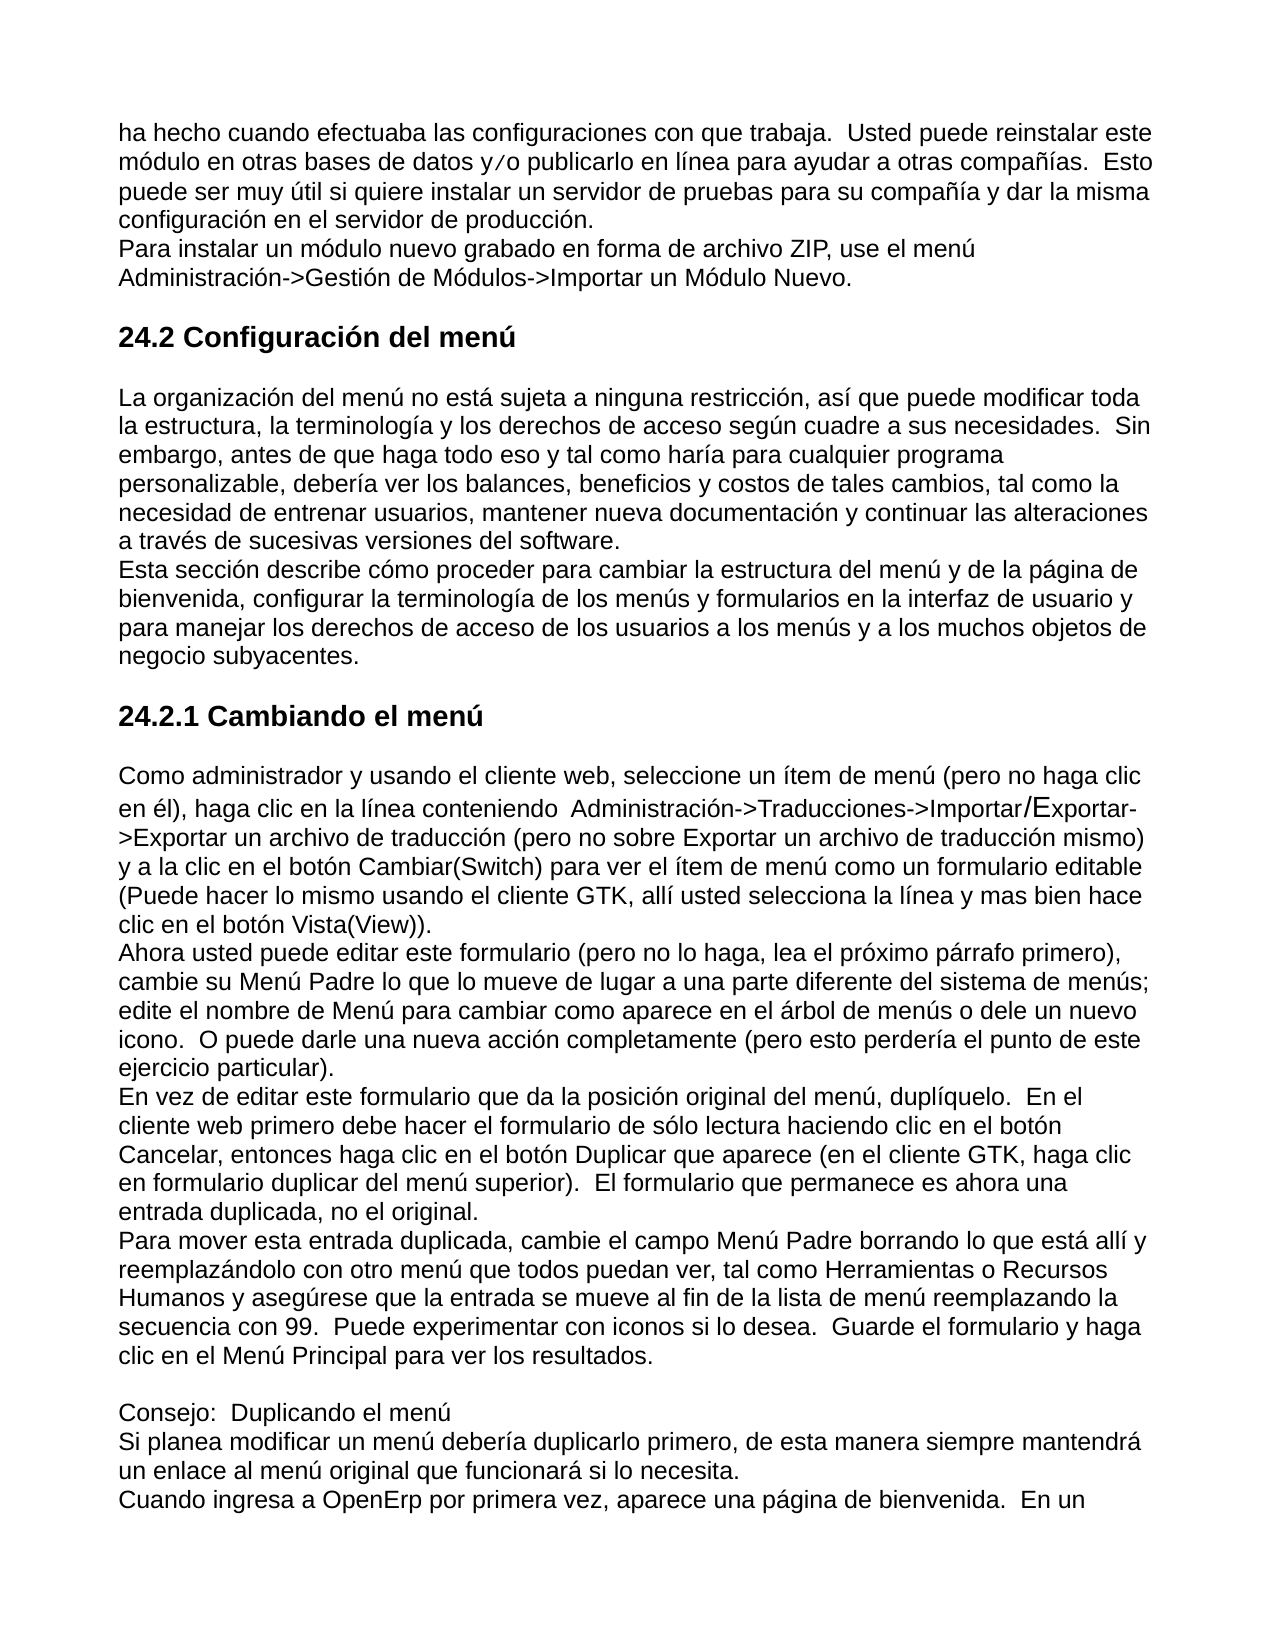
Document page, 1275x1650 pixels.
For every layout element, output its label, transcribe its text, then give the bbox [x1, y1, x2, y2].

text Consejo: Duplicando el menú [118, 1398, 1157, 1427]
text Si planea modificar un menú debería duplicarlo primero, de esta manera siempre mantendrá un enlace al menú original que funcionará si lo necesita. [118, 1427, 1157, 1485]
text ha hecho cuando efectuaba las configuraciones con que trabaja. Usted puede reinstalar este módulo en otras bases de datos y/o publicarlo en línea para ayudar a otras compañías. Esto puede ser muy útil si quiere instalar un servidor de pruebas para su compañía y dar la misma configuración en el servidor de producción. [118, 118, 1157, 234]
text Para instalar un módulo nuevo grabado en forma de archivo ZIP, use el menú Administración->Gestión de Módulos->Importar un Módulo Nuevo. [118, 234, 1157, 292]
text Esta sección describe cómo proceder para cambiar la estructura del menú y de la página de bienvenida, configurar la terminología de los menús y formularios en la interfaz de usuario y para manejar los derechos de acceso de los usuarios a los menús y a los muchos objetos de negocio subyacentes. [118, 555, 1157, 670]
text Para mover esta entrada duplicada, cambie el campo Menú Padre borrando lo que está allí y reemplazándolo con otro menú que todos puedan ver, tal como Herramientas o Recursos Humanos y asegúrese que la entrada se mueve al fin de la lista de menú reemplazando la secuencia con 99. Puede experimentar con iconos si lo desea. Guarde el formulario y haga clic en el Menú Principal para ver los resultados. [118, 1226, 1157, 1370]
text Cuando ingresa a OpenErp por primera vez, aparece una página de bienvenida. En un [118, 1485, 1157, 1513]
text 24.2.1 Cambiando el menú [118, 699, 1157, 732]
text 24.2 Configuración del menú [118, 320, 1157, 354]
text Ahora usted puede editar este formulario (pero no lo haga, lea el próximo párrafo primero), cambie su Menú Padre lo que lo mueve de lugar a una parte diferente del sistema de menús; edite el nombre de Menú para cambiar como aparece en el árbol de menús o dele un nuevo icono. O puede darle una nueva acción completamente (pero esto perdería el punto de este ejercicio particular). [118, 938, 1157, 1082]
text La organización del menú no está sujeta a ninguna restricción, así que puede modificar toda la estructura, la terminología y los derechos de acceso según cuadre a sus necesidades. Sin embargo, antes de que haga todo eso y tal como haría para cualquier programa personalizable, debería ver los balances, beneficios y costos de tales cambios, tal como la necesidad de entrenar usuarios, mantener nueva documentación y continuar las alteraciones a través de sucesivas versiones del software. [118, 383, 1157, 555]
text Como administrador y usando el cliente web, seleccione un ítem de menú (pero no haga clic en él), haga clic en la línea conteniendo Administración->Traducciones->Importar/Exportar->Exportar un archivo de traducción (pero no sobre Exportar un archivo de traducción mismo) y a la clic en el botón Cambiar(Switch) para ver el ítem de menú como un formulario editable (Puede hacer lo mismo usando el cliente GTK, allí usted selecciona la línea y mas bien hace clic en el botón Vista(View)). [118, 761, 1157, 938]
text En vez de editar este formulario que da la posición original del menú, duplíquelo. En el cliente web primero debe hacer el formulario de sólo lectura haciendo clic en el botón Cancelar, entonces haga clic en el botón Duplicar que aparece (en el cliente GTK, haga clic en formulario duplicar del menú superior). El formulario que permanece es ahora una entrada duplicada, no el original. [118, 1082, 1157, 1226]
